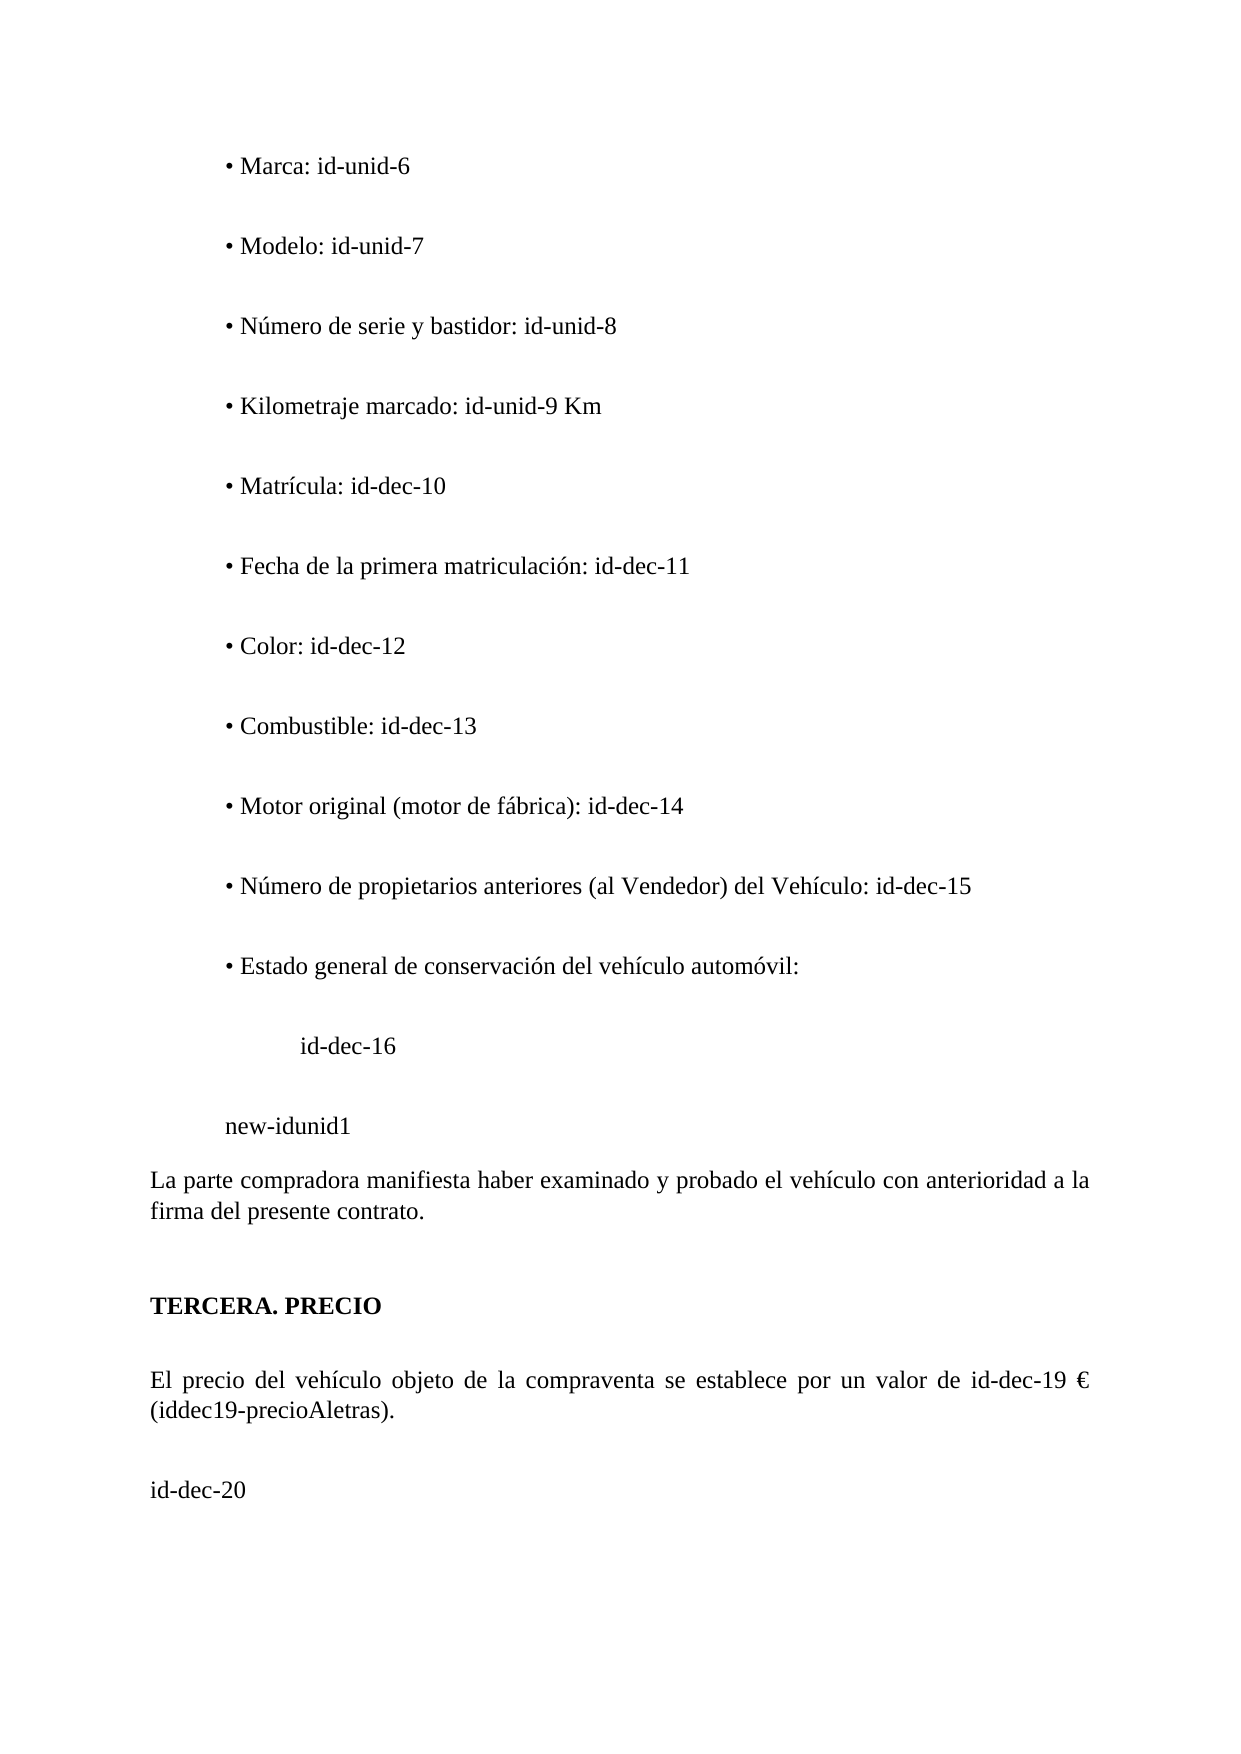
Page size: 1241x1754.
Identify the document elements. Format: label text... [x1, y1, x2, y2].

text • Estado general de conservación del vehículo automóvil: [225, 950, 1090, 980]
text id-dec-20 [150, 1474, 1090, 1504]
text La parte compradora manifiesta haber examinado y probado el vehículo con anterioridad a la firma del presente contrato. [150, 1165, 1090, 1225]
text • Marca: id-unid-6 [225, 150, 1090, 180]
text • Motor original (motor de fábrica): id-dec-14 [225, 790, 1090, 820]
text • Número de propietarios anteriores (al Vendedor) del Vehículo: id-dec-15 [225, 870, 1090, 900]
text El precio del vehículo objeto de la compraventa se establece por un valor de id-dec-19 € (iddec19-precioAletras). [150, 1364, 1090, 1424]
text • Fecha de la primera matriculación: id-dec-11 [225, 550, 1090, 580]
text • Número de serie y bastidor: id-unid-8 [225, 310, 1090, 340]
text TERCERA. PRECIO [150, 1291, 1090, 1320]
text • Color: id-dec-12 [225, 630, 1090, 660]
text • Combustible: id-dec-13 [225, 710, 1090, 740]
text • Modelo: id-unid-7 [225, 230, 1090, 260]
text id-dec-16 [300, 1030, 1090, 1060]
text • Matrícula: id-dec-10 [225, 470, 1090, 500]
text • Kilometraje marcado: id-unid-9 Km [225, 390, 1090, 420]
text new-idunid1 [225, 1110, 1090, 1140]
